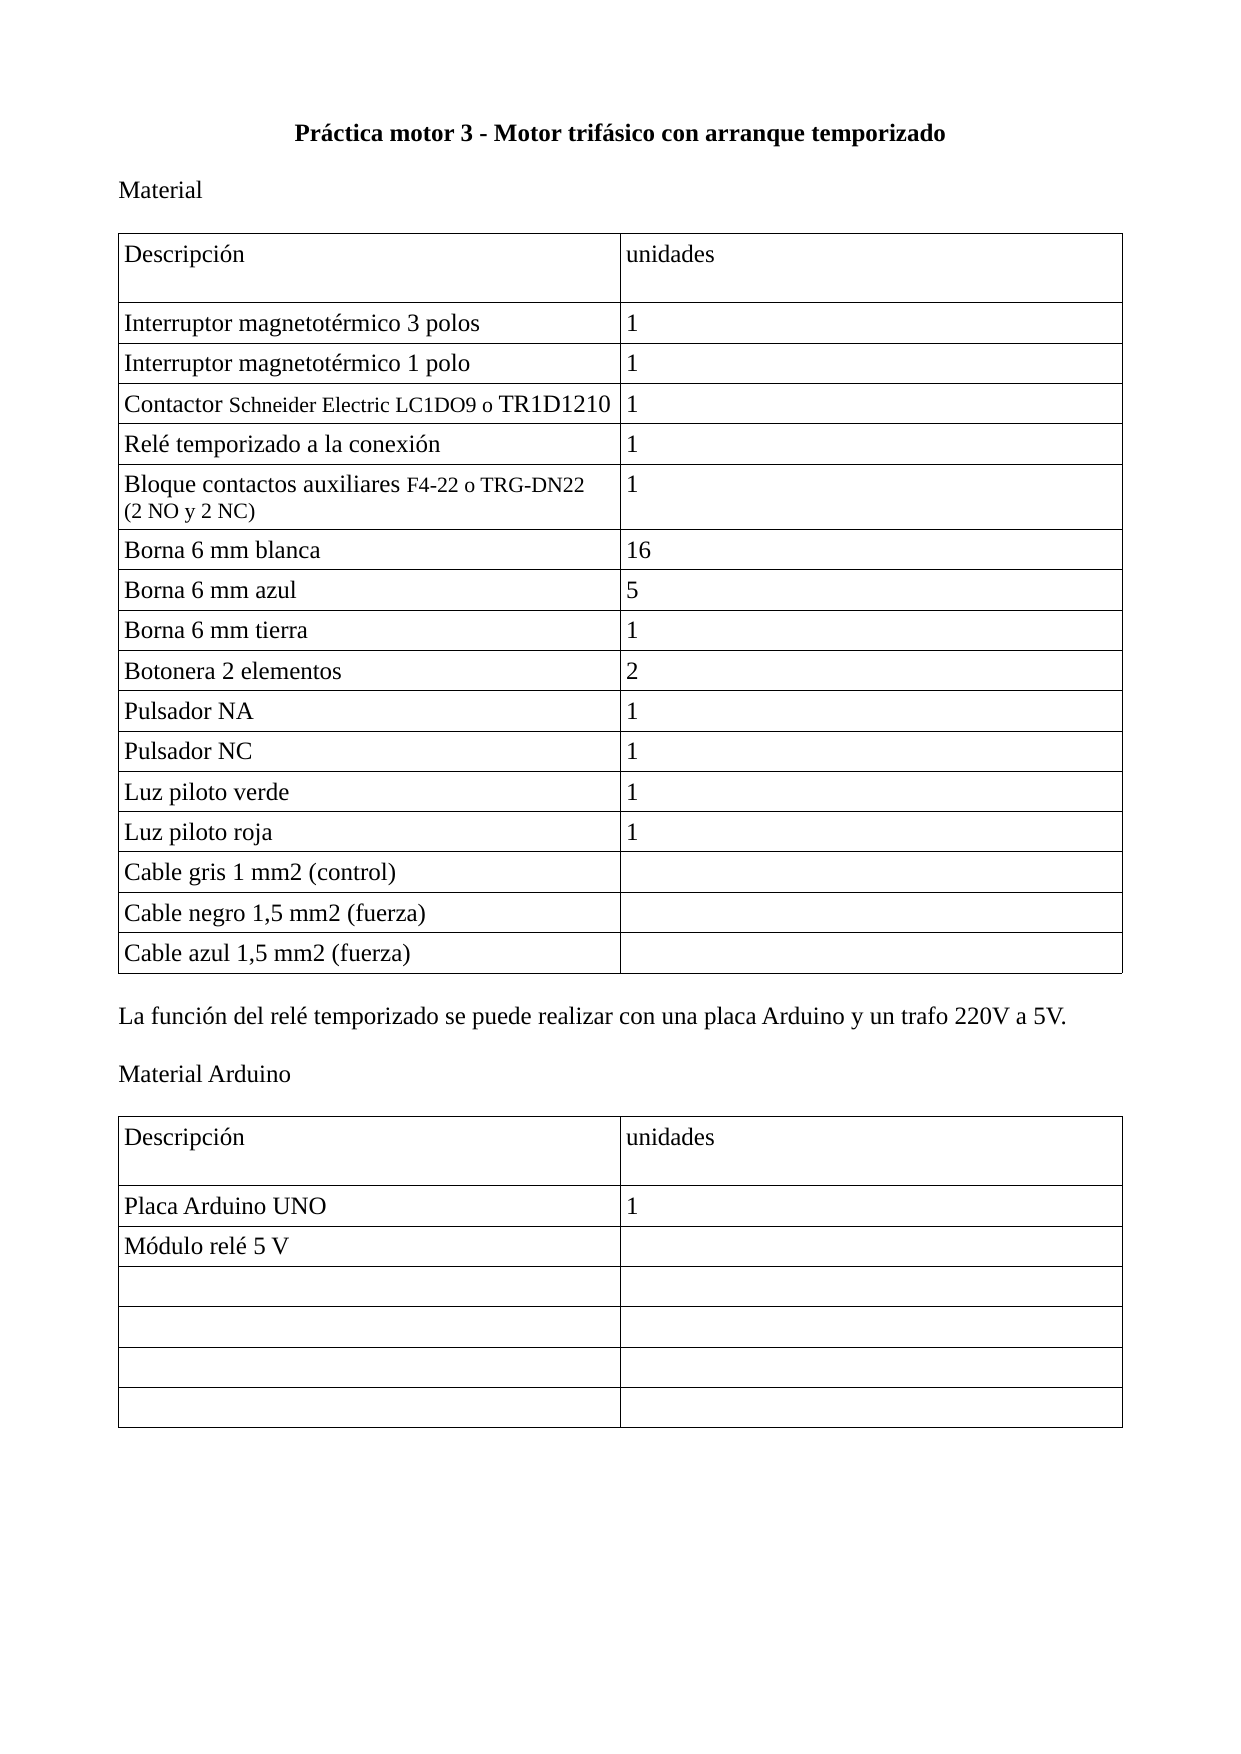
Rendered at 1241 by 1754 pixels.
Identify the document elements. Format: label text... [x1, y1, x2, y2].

table_cell Luz piloto roja [119, 812, 620, 851]
table_cell 1 [621, 691, 1122, 731]
text Material Arduino [118, 1059, 1122, 1087]
table_cell Bloque contactos auxiliares F4-22 o TRG-DN22 (2 NO y 2 NC) [119, 465, 620, 529]
table_header unidades [621, 234, 1122, 302]
table_cell Cable negro 1,5 mm2 (fuerza) [119, 893, 620, 932]
table_cell Relé temporizado a la conexión [119, 424, 620, 463]
table_cell Pulsador NC [119, 732, 620, 771]
table_header Descripción [119, 1117, 620, 1185]
table_cell 16 [621, 530, 1122, 569]
text La función del relé temporizado se puede realizar con una placa Arduino y un trafo 220V a 5V. [118, 1001, 1122, 1030]
table_cell 5 [621, 570, 1122, 609]
table_cell [119, 1267, 620, 1306]
table_cell 2 [621, 651, 1122, 690]
table_cell Interruptor magnetotérmico 1 polo [119, 344, 620, 383]
table_cell 1 [621, 611, 1122, 650]
table_cell Módulo relé 5 V [119, 1227, 620, 1266]
table_cell Contactor Schneider Electric LC1DO9 o TR1D1210 [119, 384, 620, 423]
table_cell [621, 1348, 1122, 1387]
table_cell [621, 852, 1122, 892]
table_cell [119, 1307, 620, 1347]
table_cell 1 [621, 1186, 1122, 1226]
table_cell Borna 6 mm azul [119, 570, 620, 609]
table_cell Luz piloto verde [119, 772, 620, 811]
table_cell Borna 6 mm tierra [119, 611, 620, 650]
table_cell 1 [621, 732, 1122, 771]
table_cell [621, 893, 1122, 932]
table_cell [621, 1267, 1122, 1306]
table_cell Borna 6 mm blanca [119, 530, 620, 569]
table_cell 1 [621, 424, 1122, 463]
table_cell 1 [621, 384, 1122, 423]
table_cell Cable gris 1 mm2 (control) [119, 852, 620, 892]
table_cell 1 [621, 303, 1122, 342]
table_cell [621, 933, 1122, 972]
table_cell [621, 1388, 1122, 1427]
table_header unidades [621, 1117, 1122, 1185]
table_cell Interruptor magnetotérmico 3 polos [119, 303, 620, 342]
table_cell [621, 1227, 1122, 1266]
table_cell Placa Arduino UNO [119, 1186, 620, 1226]
table_cell Cable azul 1,5 mm2 (fuerza) [119, 933, 620, 972]
table_cell Botonera 2 elementos [119, 651, 620, 690]
table_cell Pulsador NA [119, 691, 620, 731]
text Material [118, 176, 1122, 204]
table_cell 1 [621, 772, 1122, 811]
table_header Descripción [119, 234, 620, 302]
table_cell 1 [621, 465, 1122, 529]
table_cell [119, 1388, 620, 1427]
table_cell 1 [621, 344, 1122, 383]
text Práctica motor 3 - Motor trifásico con arranque temporizado [118, 118, 1122, 147]
table_cell [621, 1307, 1122, 1347]
table_cell 1 [621, 812, 1122, 851]
table_cell [119, 1348, 620, 1387]
